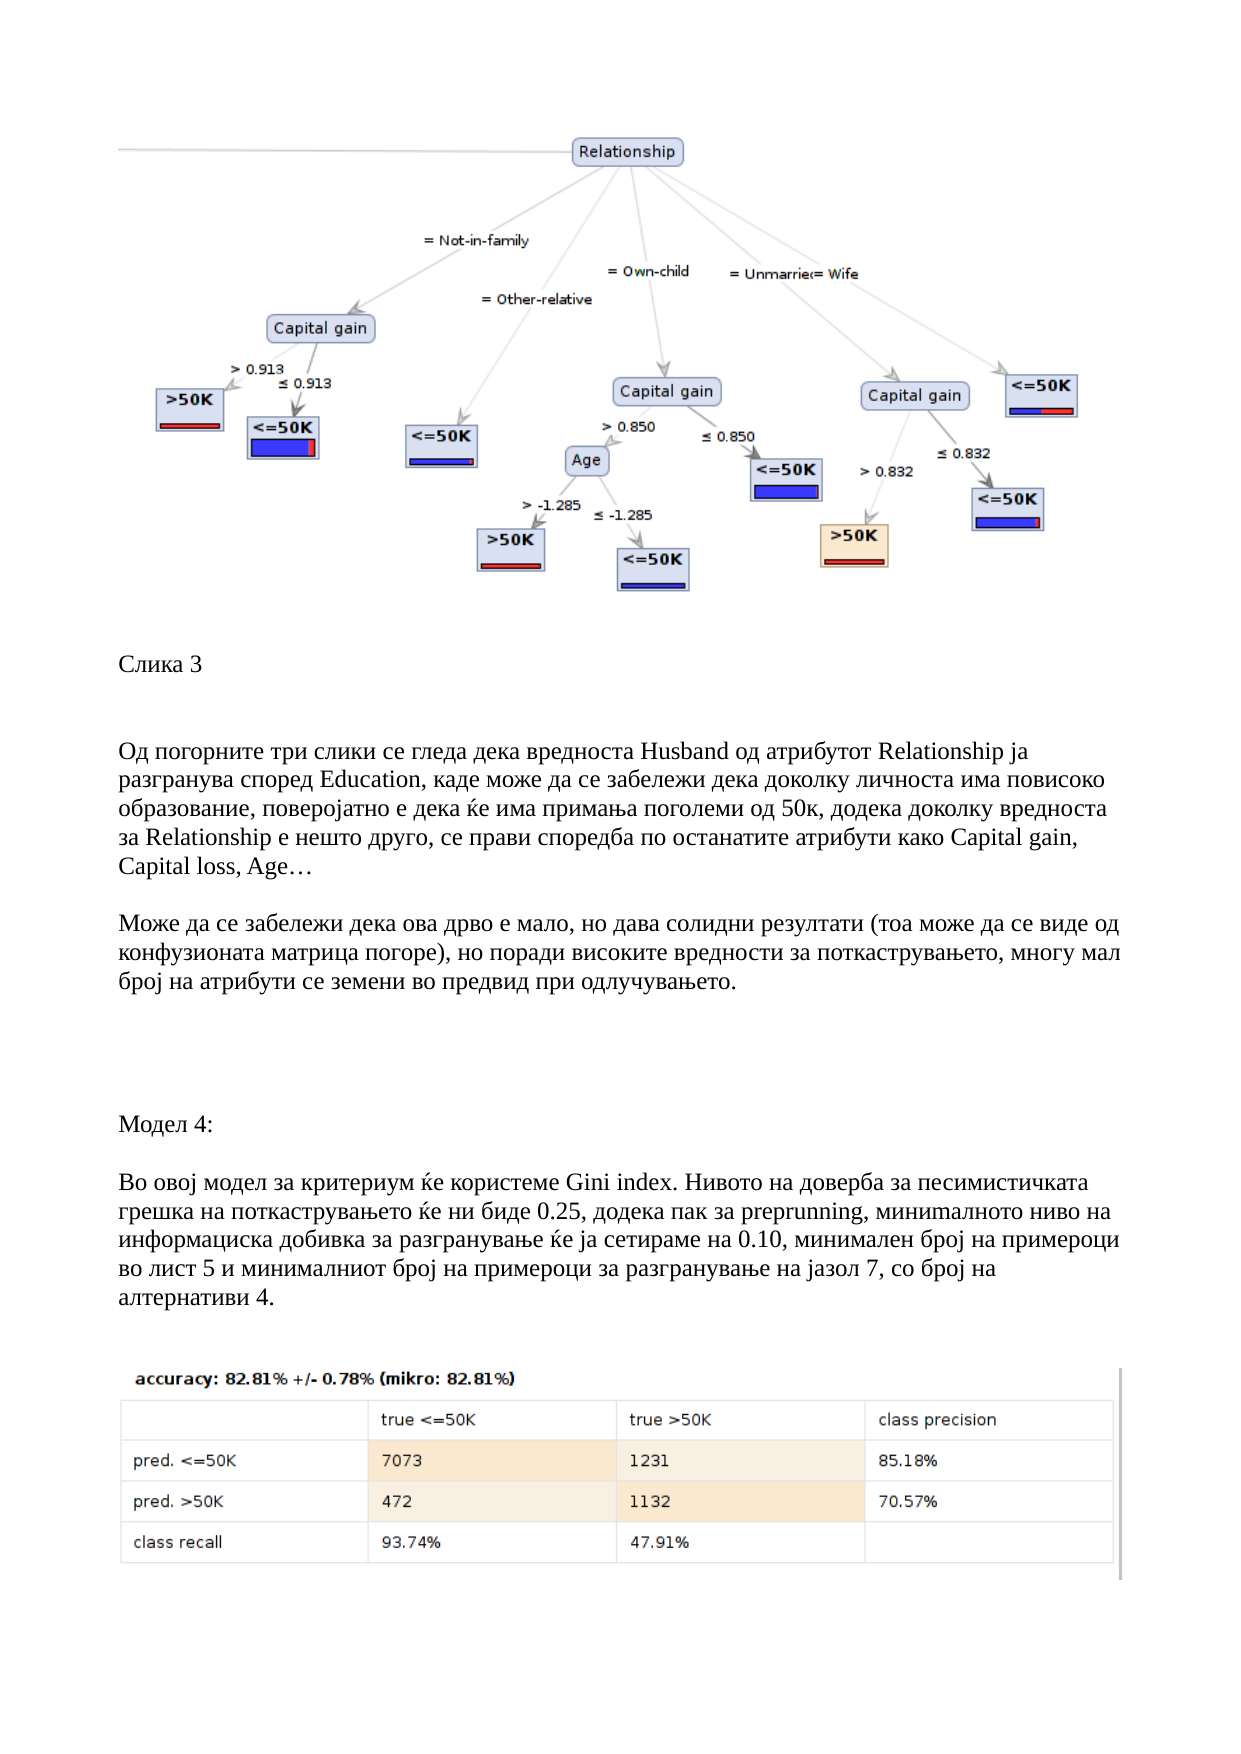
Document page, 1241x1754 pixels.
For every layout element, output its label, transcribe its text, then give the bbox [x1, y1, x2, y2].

text Од погорните три слики се гледа дека вредноста Husband од атрибутот Relationship ја разгранува според Education, каде може да се забележи дека доколку личноста има повисоко образование, поверојатно е дека ќе има примања поголеми од 50к, додека доколку вредноста за Relationship е нешто друго, се прави споредба по останатите атрибути како Capital gain, Capital loss, Age… [118, 736, 1122, 879]
text Во овој модел за критериум ќе користеме Gini index. Нивото на доверба за песимистичката грешка на поткаструвањето ќе ни биде 0.25, додека пак за preprunning, миниmалното ниво на информациска добивка за разгранување ќе ја сетираме на 0.10, минимален број на примероци во лист 5 и минималниот број на примероци за разгранување на јазол 7, со број на алтернативи 4. [118, 1167, 1122, 1311]
text Модел 4: [118, 1109, 1122, 1138]
text Може да се забележи дека ова дрво е мало, но дава солидни резултати (тоа може да се виде од конфузионата матрица погоре), но поради високите вредности за поткаструвањето, многу мал број на атрибути се земени во предвид при одлучувањето. [118, 908, 1122, 994]
picture [118, 118, 1123, 621]
text Слика 3 [118, 649, 1122, 678]
picture [118, 1368, 1123, 1580]
